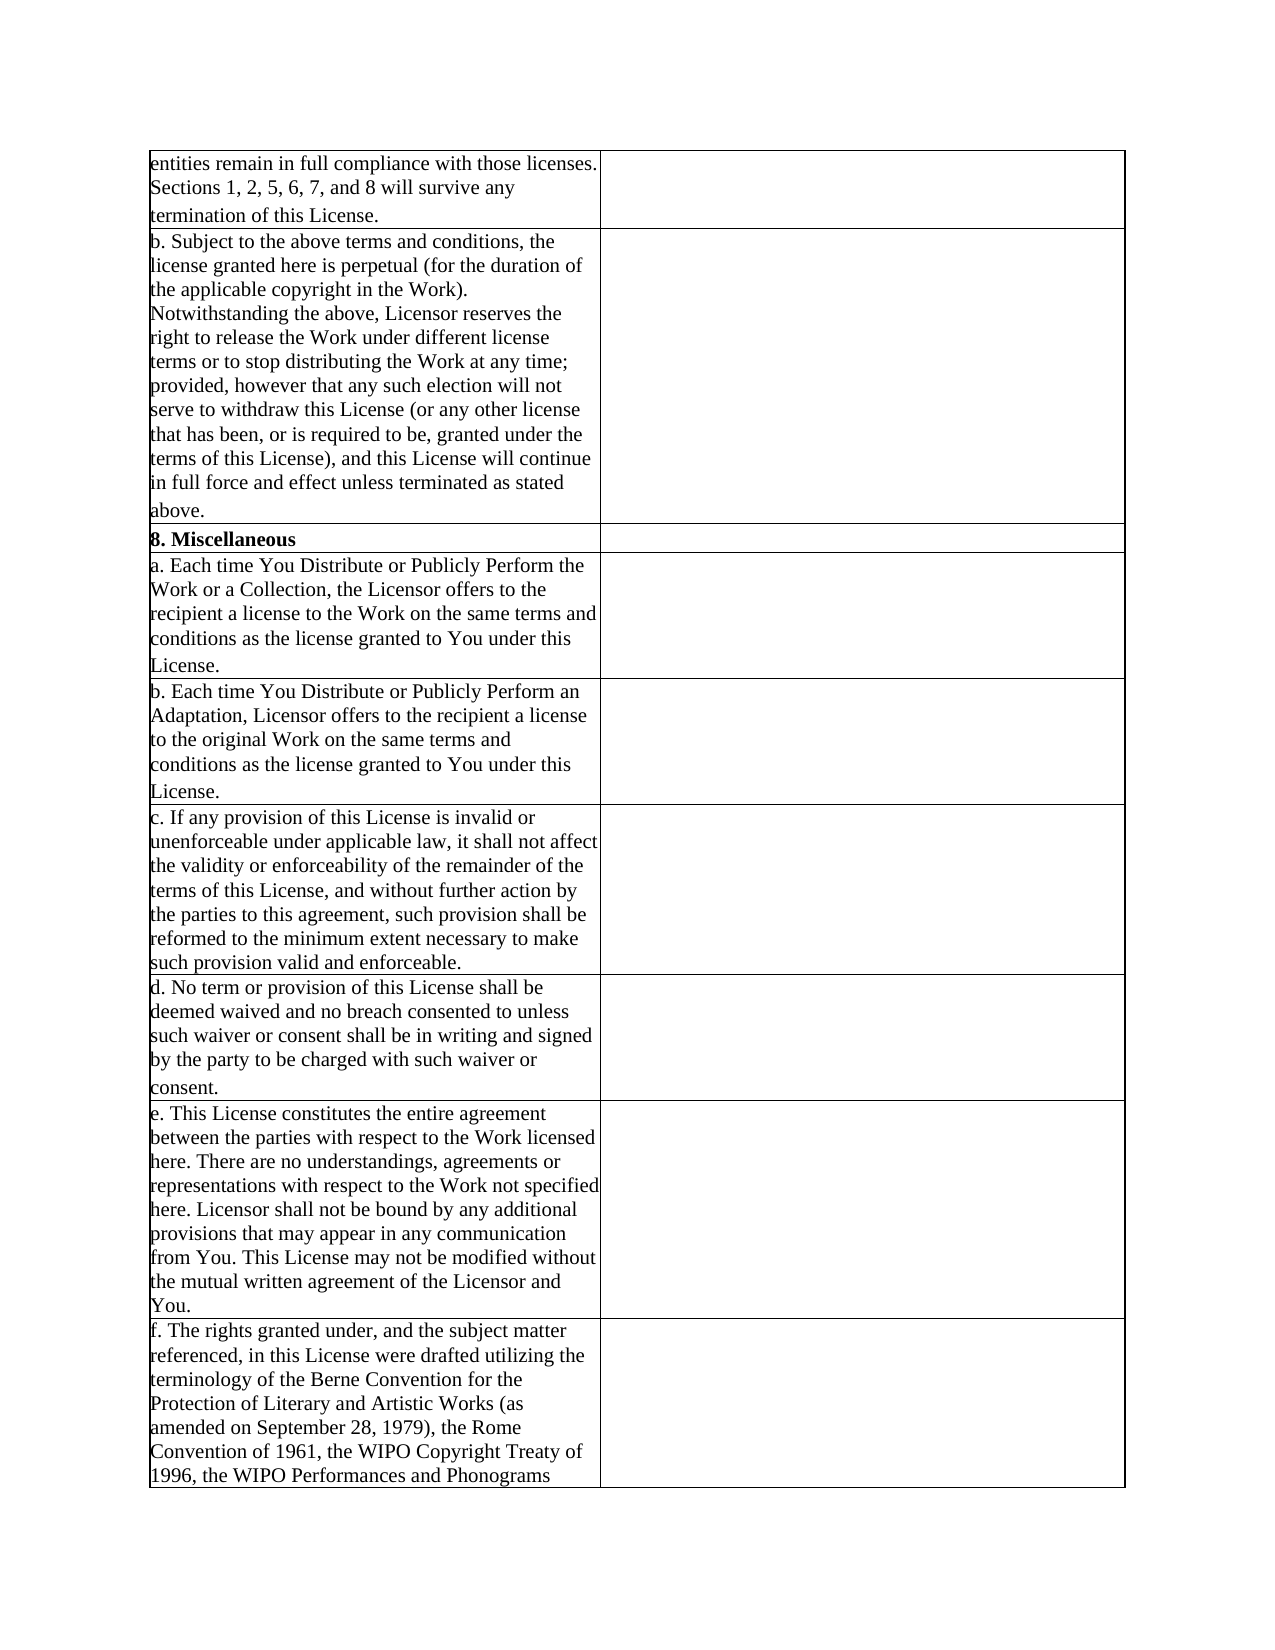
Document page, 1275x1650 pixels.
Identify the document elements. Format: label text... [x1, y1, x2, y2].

table_cell 8. Miscellaneous [151, 524, 600, 552]
table_cell e. This License constitutes the entire agreement between the parties with respect to the Work licensed here. There are no understandings, agreements or representations with respect to the Work not specified here. Licensor shall not be bound by any additional provisions that may appear in any communication from You. This License may not be modified without the mutual written agreement of the Licensor and You. [151, 1101, 600, 1317]
table_cell [601, 524, 1124, 552]
table_cell c. If any provision of this License is invalid or unenforceable under applicable law, it shall not affect the validity or enforceability of the remainder of the terms of this License, and without further action by the parties to this agreement, such provision shall be reformed to the minimum extent necessary to make such provision valid and enforceable. [151, 805, 600, 974]
table_cell [601, 229, 1124, 522]
table_cell [601, 1101, 1124, 1317]
table_cell [601, 805, 1124, 974]
table_cell [601, 975, 1124, 1100]
table_cell a. Each time You Distribute or Publicly Perform the Work or a Collection, the Licensor offers to the recipient a license to the Work on the same terms and conditions as the license granted to You under this License. [151, 553, 600, 678]
table_cell [601, 1319, 1124, 1487]
table_cell d. No term or provision of this License shall be deemed waived and no breach consented to unless such waiver or consent shall be in writing and signed by the party to be charged with such waiver or consent. [151, 975, 600, 1100]
table_cell f. The rights granted under, and the subject matter referenced, in this License were drafted utilizing the terminology of the Berne Convention for the Protection of Literary and Artistic Works (as amended on September 28, 1979), the Rome Convention of 1961, the WIPO Copyright Treaty of 1996, the WIPO Performances and Phonograms [151, 1319, 600, 1487]
table_cell [601, 679, 1124, 804]
table_cell entities remain in full compliance with those licenses. Sections 1, 2, 5, 6, 7, and 8 will survive any termination of this License. [151, 151, 600, 228]
table_cell b. Subject to the above terms and conditions, the license granted here is perpetual (for the duration of the applicable copyright in the Work). Notwithstanding the above, Licensor reserves the right to release the Work under different license terms or to stop distributing the Work at any time; provided, however that any such election will not serve to withdraw this License (or any other license that has been, or is required to be, granted under the terms of this License), and this License will continue in full force and effect unless terminated as stated above. [151, 229, 600, 522]
table_cell [601, 151, 1124, 228]
table_cell b. Each time You Distribute or Publicly Perform an Adaptation, Licensor offers to the recipient a license to the original Work on the same terms and conditions as the license granted to You under this License. [151, 679, 600, 804]
table_cell [601, 553, 1124, 678]
